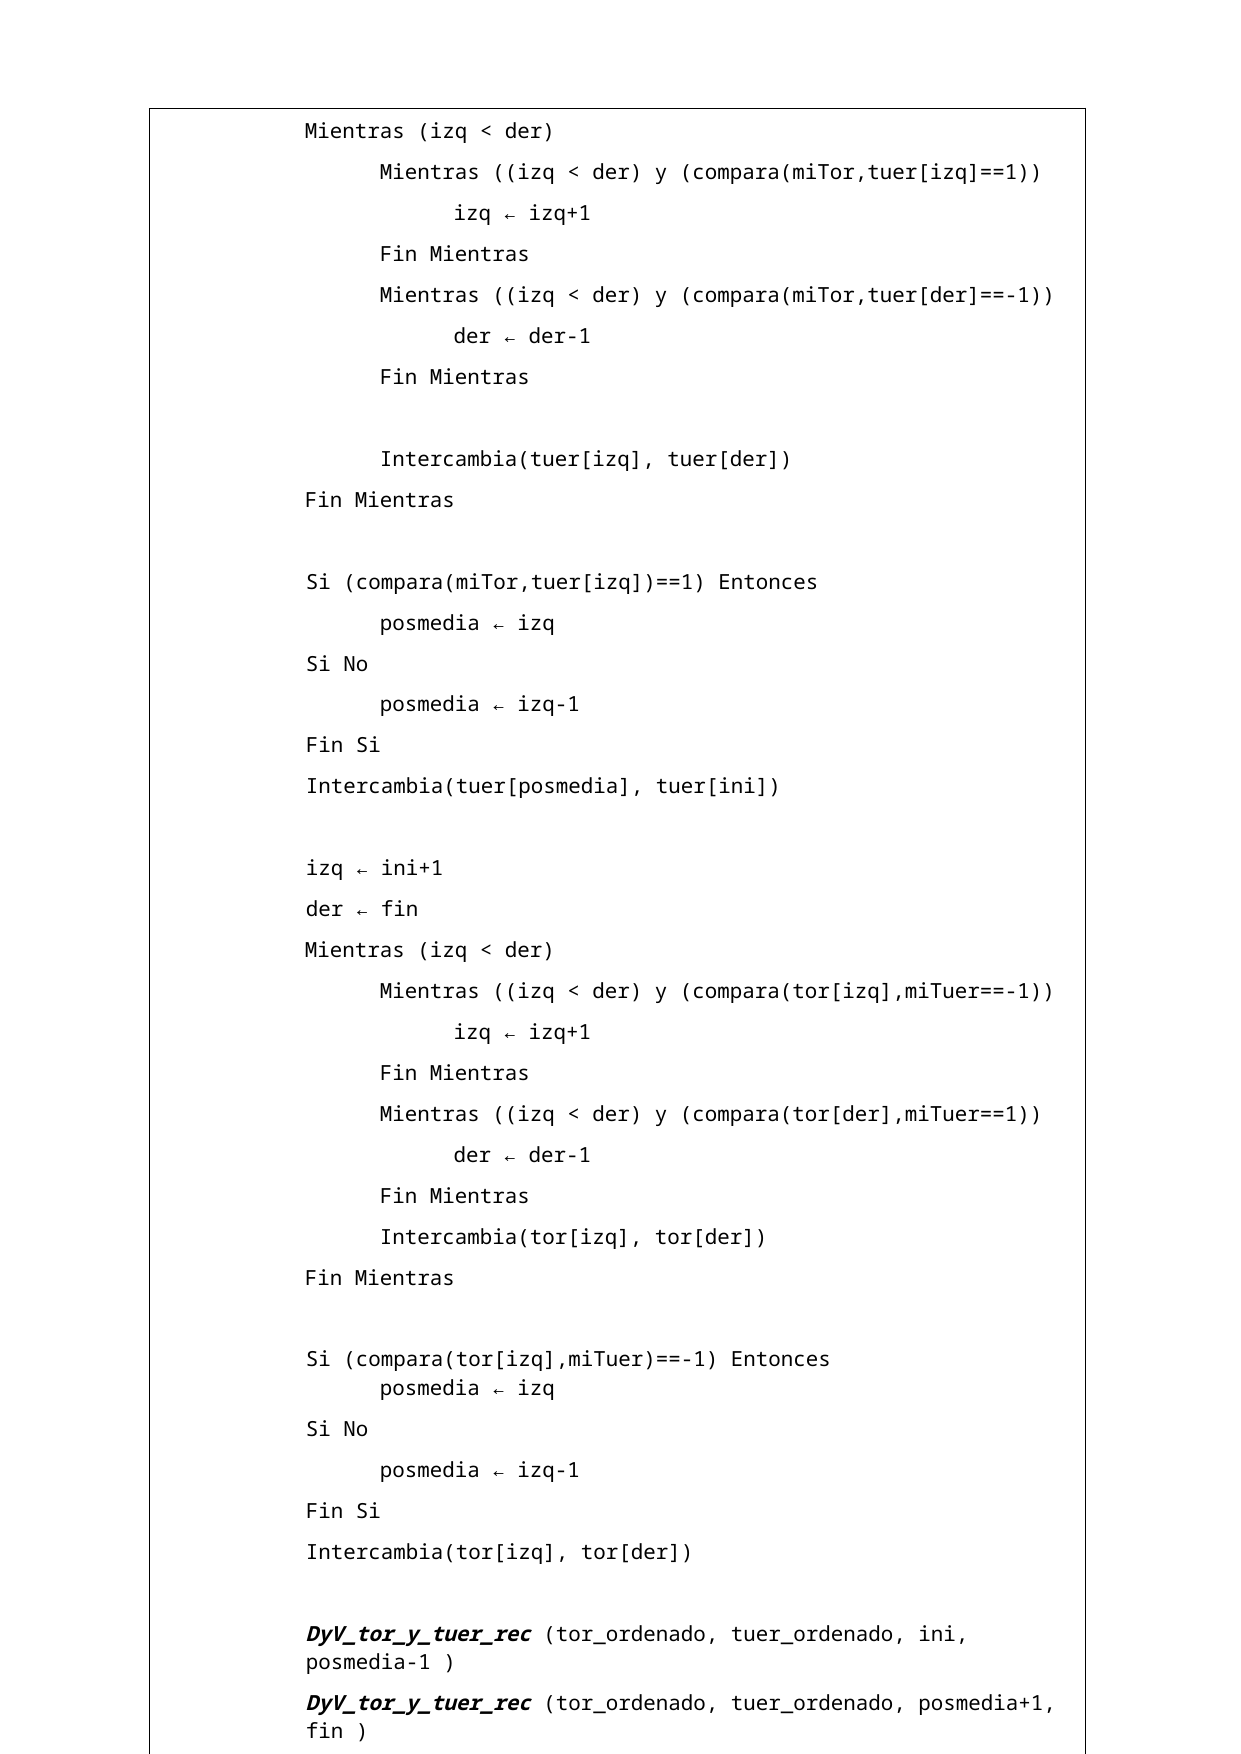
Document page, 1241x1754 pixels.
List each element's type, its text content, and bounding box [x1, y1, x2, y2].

text Mientras (izq < der) [304, 116, 1076, 145]
text izq ← izq+1 [304, 198, 1076, 227]
text izq ← ini+1 [231, 853, 1076, 882]
text DyV_tor_y_tuer_rec (tor_ordenado, tuer_ordenado, ini, posmedia-1 ) [231, 1619, 1076, 1676]
text Mientras ((izq < der) y (compara(miTor,tuer[izq]==1)) [304, 157, 1076, 186]
text Fin Mientras [304, 239, 1076, 268]
text posmedia ← izq [231, 1373, 1076, 1401]
text Intercambia(tor[izq], tor[der]) [231, 1537, 1076, 1565]
text Si No [231, 1414, 1076, 1442]
text DyV_tor_y_tuer_rec (tor_ordenado, tuer_ordenado, posmedia+1, fin ) [231, 1688, 1076, 1745]
text der ← der-1 [304, 1140, 1076, 1168]
text Si (compara(tor[izq],miTuer)==-1) Entonces [231, 1344, 1076, 1373]
text posmedia ← izq-1 [231, 689, 1076, 718]
text Intercambia(tuer[izq], tuer[der]) [304, 444, 1076, 472]
text Fin Mientras [304, 1181, 1076, 1209]
text Fin Mientras [304, 362, 1076, 391]
text posmedia ← izq [231, 608, 1076, 636]
text izq ← izq+1 [304, 1017, 1076, 1046]
text Intercambia(tuer[posmedia], tuer[ini]) [231, 771, 1076, 800]
text Fin Mientras [304, 1058, 1076, 1086]
text Mientras (izq < der) [304, 935, 1076, 964]
text Si (compara(miTor,tuer[izq])==1) Entonces [231, 567, 1076, 595]
text posmedia ← izq-1 [231, 1455, 1076, 1483]
text Fin Mientras [304, 1263, 1076, 1291]
text der ← der-1 [304, 321, 1076, 349]
text Intercambia(tor[izq], tor[der]) [304, 1222, 1076, 1250]
text Fin Si [231, 1496, 1076, 1524]
text Si No [231, 649, 1076, 677]
text Mientras ((izq < der) y (compara(tor[der],miTuer==1)) [304, 1099, 1076, 1127]
text Fin Si [231, 731, 1076, 759]
text der ← fin [231, 894, 1076, 923]
text Fin Mientras [304, 485, 1076, 513]
text Mientras ((izq < der) y (compara(tor[izq],miTuer==-1)) [304, 976, 1076, 1004]
text Mientras ((izq < der) y (compara(miTor,tuer[der]==-1)) [304, 280, 1076, 309]
